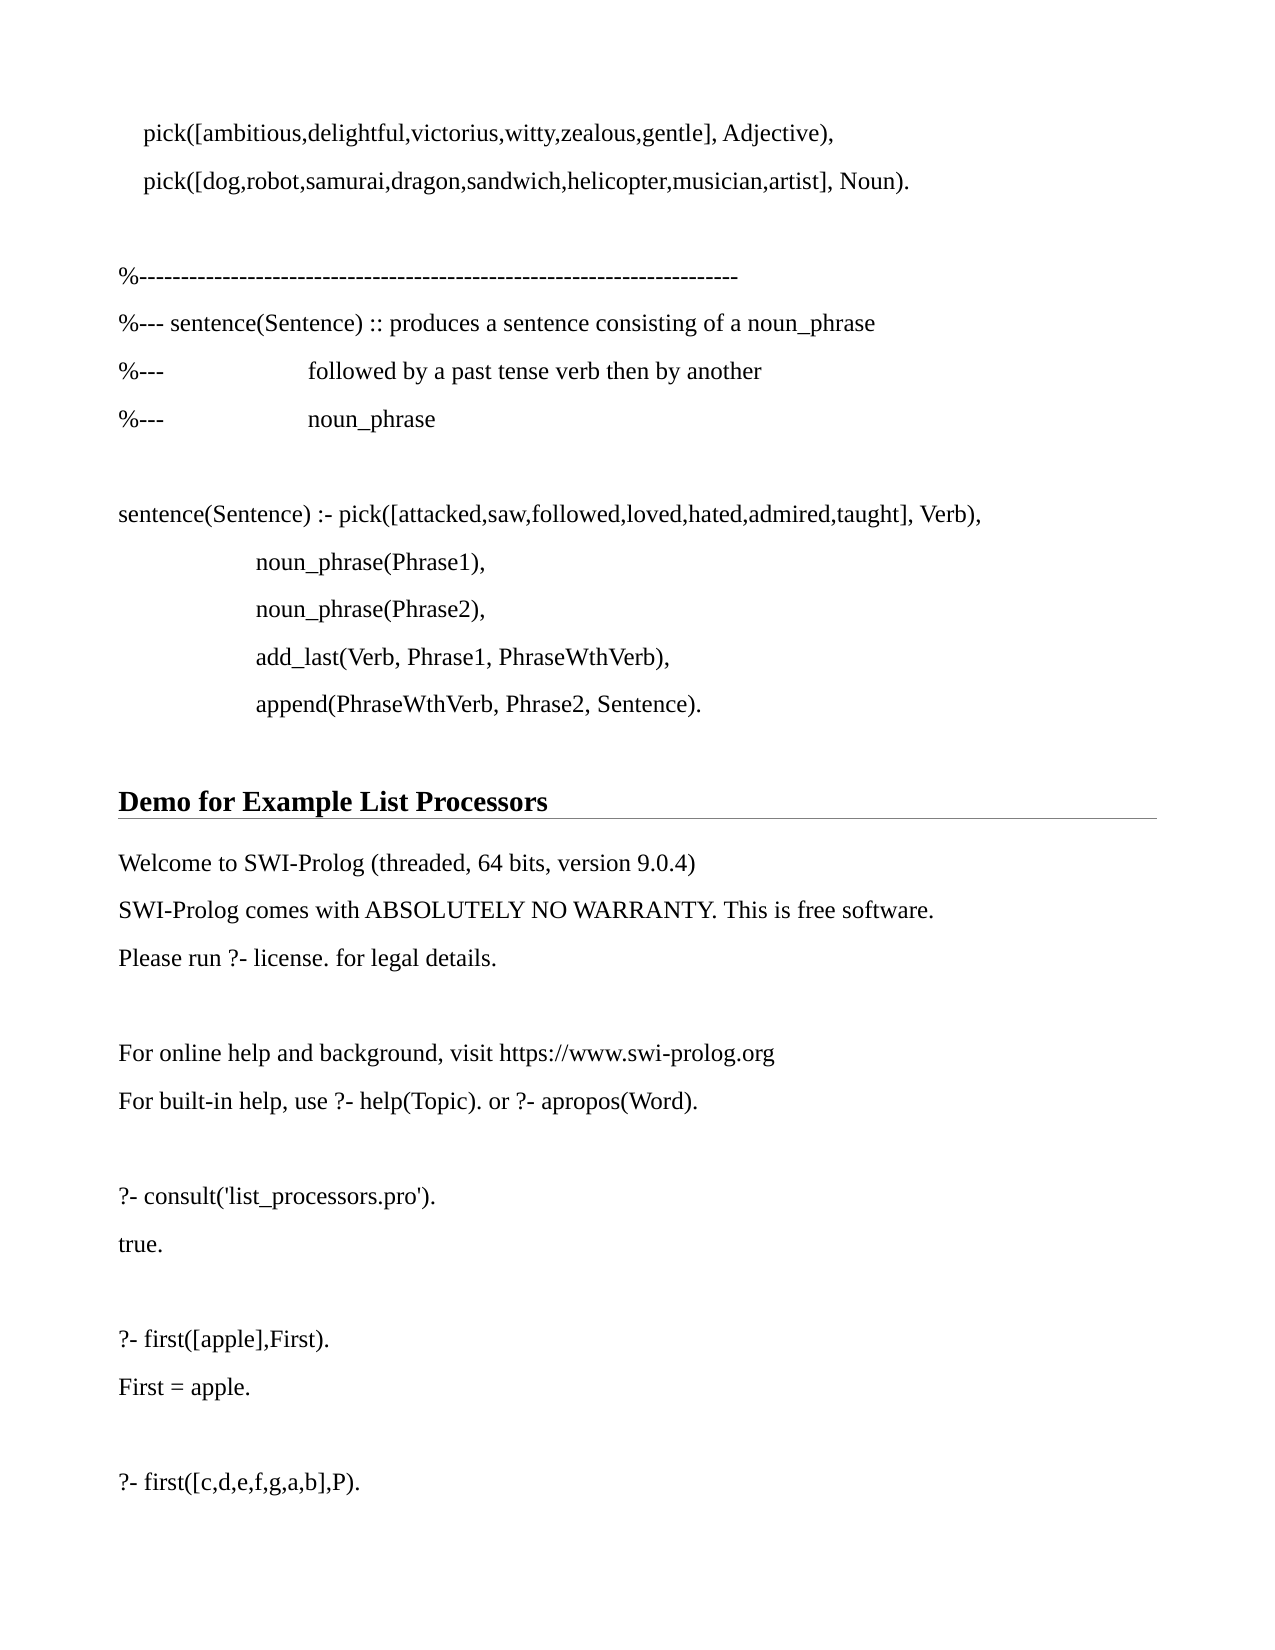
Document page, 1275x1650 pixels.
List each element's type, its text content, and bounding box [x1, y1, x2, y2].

text ?- consult('list_processors.pro'). [118, 1181, 1157, 1210]
text %--- sentence(Sentence) :: produces a sentence consisting of a noun_phrase [118, 308, 1157, 337]
text pick([ambitious,delightful,victorius,witty,zealous,gentle], Adjective), [118, 118, 1157, 147]
text ?- first([c,d,e,f,g,a,b],P). [118, 1467, 1157, 1496]
text noun_phrase(Phrase1), [118, 547, 1157, 575]
text Please run ?- license. for legal details. [118, 943, 1157, 972]
text Welcome to SWI-Prolog (threaded, 64 bits, version 9.0.4) [118, 848, 1157, 877]
text For built-in help, use ?- help(Topic). or ?- apropos(Word). [118, 1086, 1157, 1115]
text true. [118, 1229, 1157, 1258]
text noun_phrase(Phrase2), [118, 594, 1157, 623]
text Demo for Example List Processors [118, 784, 1157, 818]
text ?- first([apple],First). [118, 1324, 1157, 1353]
text %--- followed by a past tense verb then by another [118, 356, 1157, 385]
text add_last(Verb, Phrase1, PhraseWthVerb), [118, 642, 1157, 671]
text First = apple. [118, 1372, 1157, 1400]
text %--- noun_phrase [118, 404, 1157, 432]
text append(PhraseWthVerb, Phrase2, Sentence). [118, 689, 1157, 718]
text pick([dog,robot,samurai,dragon,sandwich,helicopter,musician,artist], Noun). [118, 166, 1157, 194]
text For online help and background, visit https://www.swi-prolog.org [118, 1038, 1157, 1067]
text %------------------------------------------------------------------------ [118, 261, 1157, 290]
text sentence(Sentence) :- pick([attacked,saw,followed,loved,hated,admired,taught], Verb), [118, 499, 1157, 528]
text SWI-Prolog comes with ABSOLUTELY NO WARRANTY. This is free software. [118, 896, 1157, 924]
